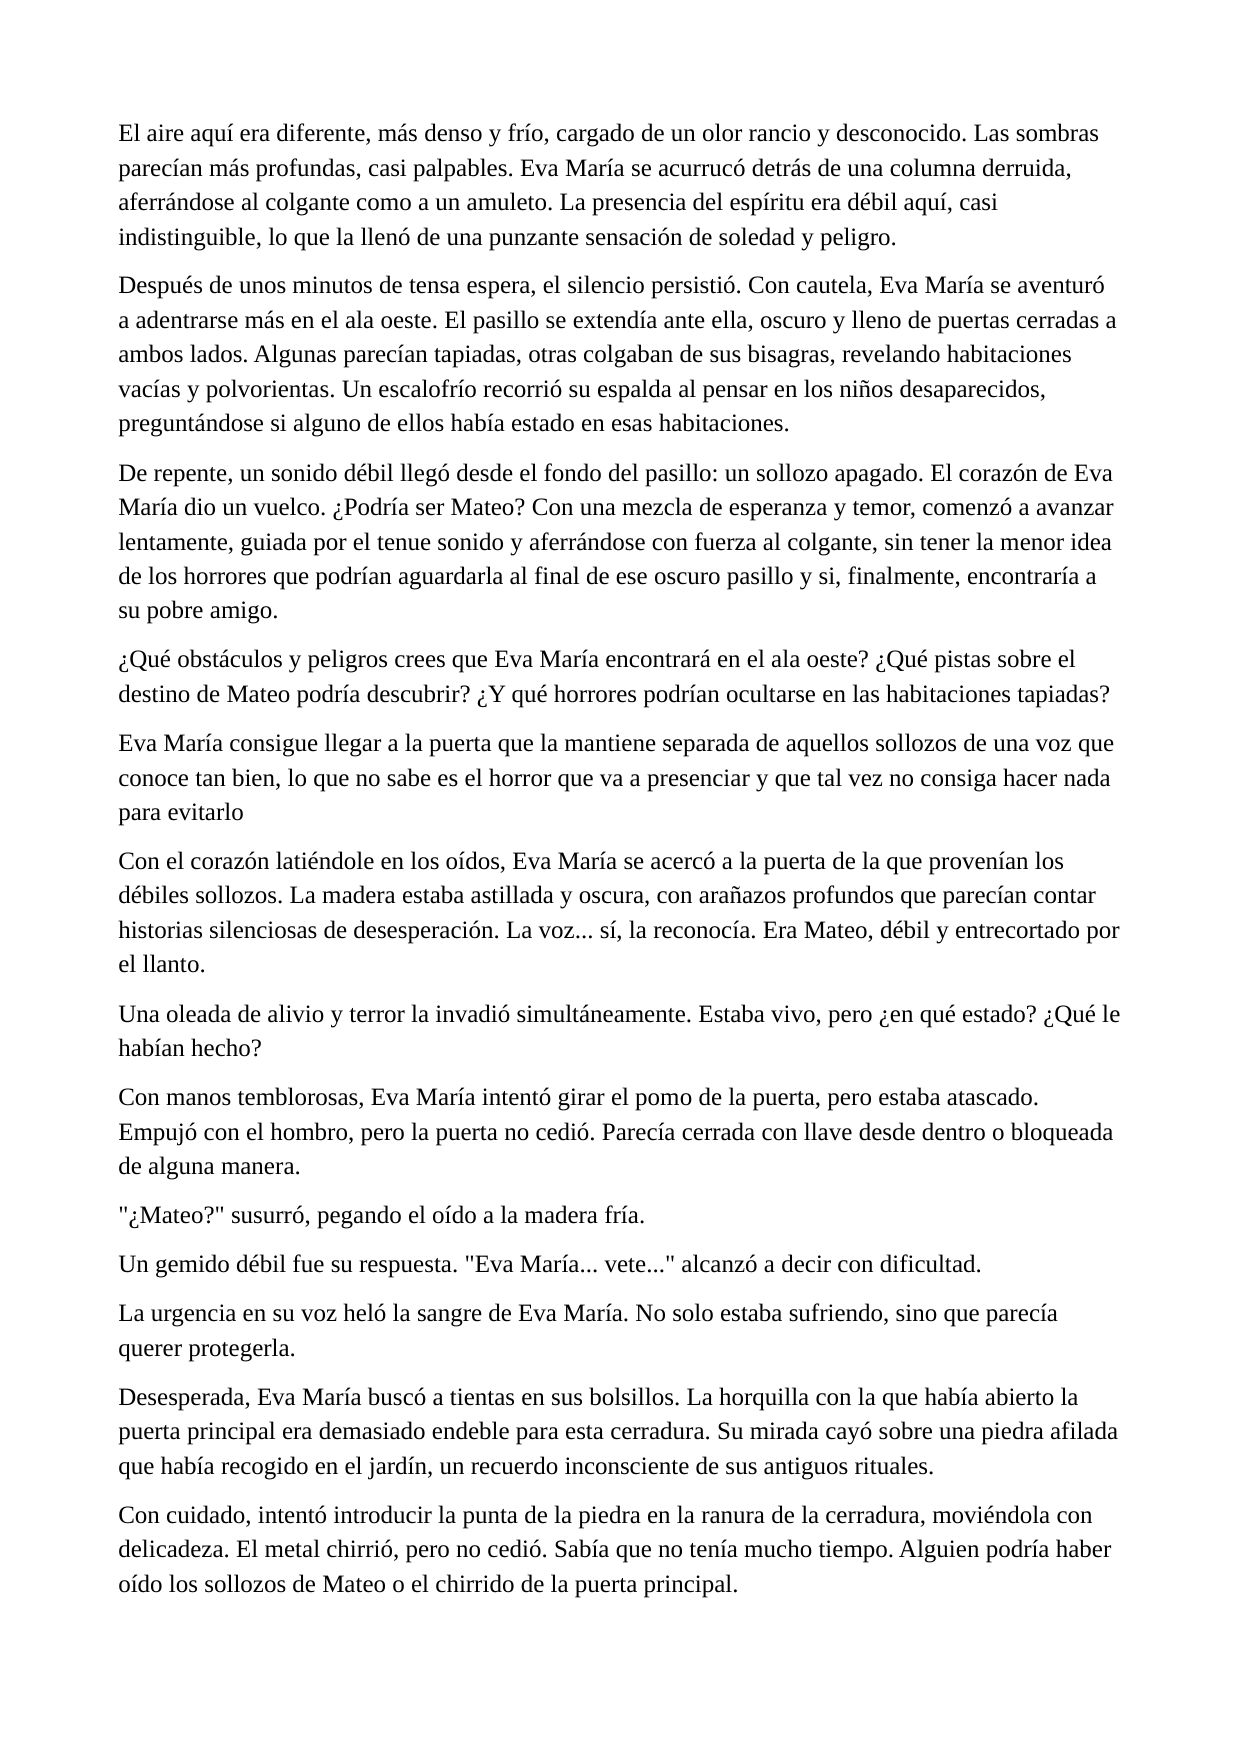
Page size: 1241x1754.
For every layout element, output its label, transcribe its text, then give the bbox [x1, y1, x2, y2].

text La urgencia en su voz heló la sangre de Eva María. No solo estaba sufriendo, sino que parecía querer protegerla. [118, 1298, 1122, 1362]
text "¿Mateo?" susurró, pegando el oído a la madera fría. [118, 1200, 1122, 1229]
text Eva María consigue llegar a la puerta que la mantiene separada de aquellos sollozos de una voz que conoce tan bien, lo que no sabe es el horror que va a presenciar y que tal vez no consiga hacer nada para evitarlo [118, 728, 1122, 826]
text Un gemido débil fue su respuesta. "Eva María... vete..." alcanzó a decir con dificultad. [118, 1249, 1122, 1278]
text El aire aquí era diferente, más denso y frío, cargado de un olor rancio y desconocido. Las sombras parecían más profundas, casi palpables. Eva María se acurrucó detrás de una columna derruida, aferrándose al colgante como a un amuleto. La presencia del espíritu era débil aquí, casi indistinguible, lo que la llenó de una punzante sensación de soledad y peligro. [118, 118, 1122, 250]
text Con cuidado, intentó introducir la punta de la piedra en la ranura de la cerradura, moviéndola con delicadeza. El metal chirrió, pero no cedió. Sabía que no tenía mucho tiempo. Alguien podría haber oído los sollozos de Mateo o el chirrido de la puerta principal. [118, 1500, 1122, 1598]
text De repente, un sonido débil llegó desde el fondo del pasillo: un sollozo apagado. El corazón de Eva María dio un vuelco. ¿Podría ser Mateo? Con una mezcla de esperanza y temor, comenzó a avanzar lentamente, guiada por el tenue sonido y aferrándose con fuerza al colgante, sin tener la menor idea de los horrores que podrían aguardarla al final de ese oscuro pasillo y si, finalmente, encontraría a su pobre amigo. [118, 458, 1122, 624]
text ¿Qué obstáculos y peligros crees que Eva María encontrará en el ala oeste? ¿Qué pistas sobre el destino de Mateo podría descubrir? ¿Y qué horrores podrían ocultarse en las habitaciones tapiadas? [118, 644, 1122, 708]
text Con el corazón latiéndole en los oídos, Eva María se acercó a la puerta de la que provenían los débiles sollozos. La madera estaba astillada y oscura, con arañazos profundos que parecían contar historias silenciosas de desesperación. La voz... sí, la reconocía. Era Mateo, débil y entrecortado por el llanto. [118, 846, 1122, 978]
text Después de unos minutos de tensa espera, el silencio persistió. Con cautela, Eva María se aventuró a adentrarse más en el ala oeste. El pasillo se extendía ante ella, oscuro y lleno de puertas cerradas a ambos lados. Algunas parecían tapiadas, otras colgaban de sus bisagras, revelando habitaciones vacías y polvorientas. Un escalofrío recorrió su espalda al pensar en los niños desaparecidos, preguntándose si alguno de ellos había estado en esas habitaciones. [118, 271, 1122, 437]
text Una oleada de alivio y terror la invadió simultáneamente. Estaba vivo, pero ¿en qué estado? ¿Qué le habían hecho? [118, 999, 1122, 1062]
text Desesperada, Eva María buscó a tientas en sus bolsillos. La horquilla con la que había abierto la puerta principal era demasiado endeble para esta cerradura. Su mirada cayó sobre una piedra afilada que había recogido en el jardín, un recuerdo inconsciente de sus antiguos rituales. [118, 1382, 1122, 1479]
text Con manos temblorosas, Eva María intentó girar el pomo de la puerta, pero estaba atascado. Empujó con el hombro, pero la puerta no cedió. Parecía cerrada con llave desde dentro o bloqueada de alguna manera. [118, 1082, 1122, 1180]
